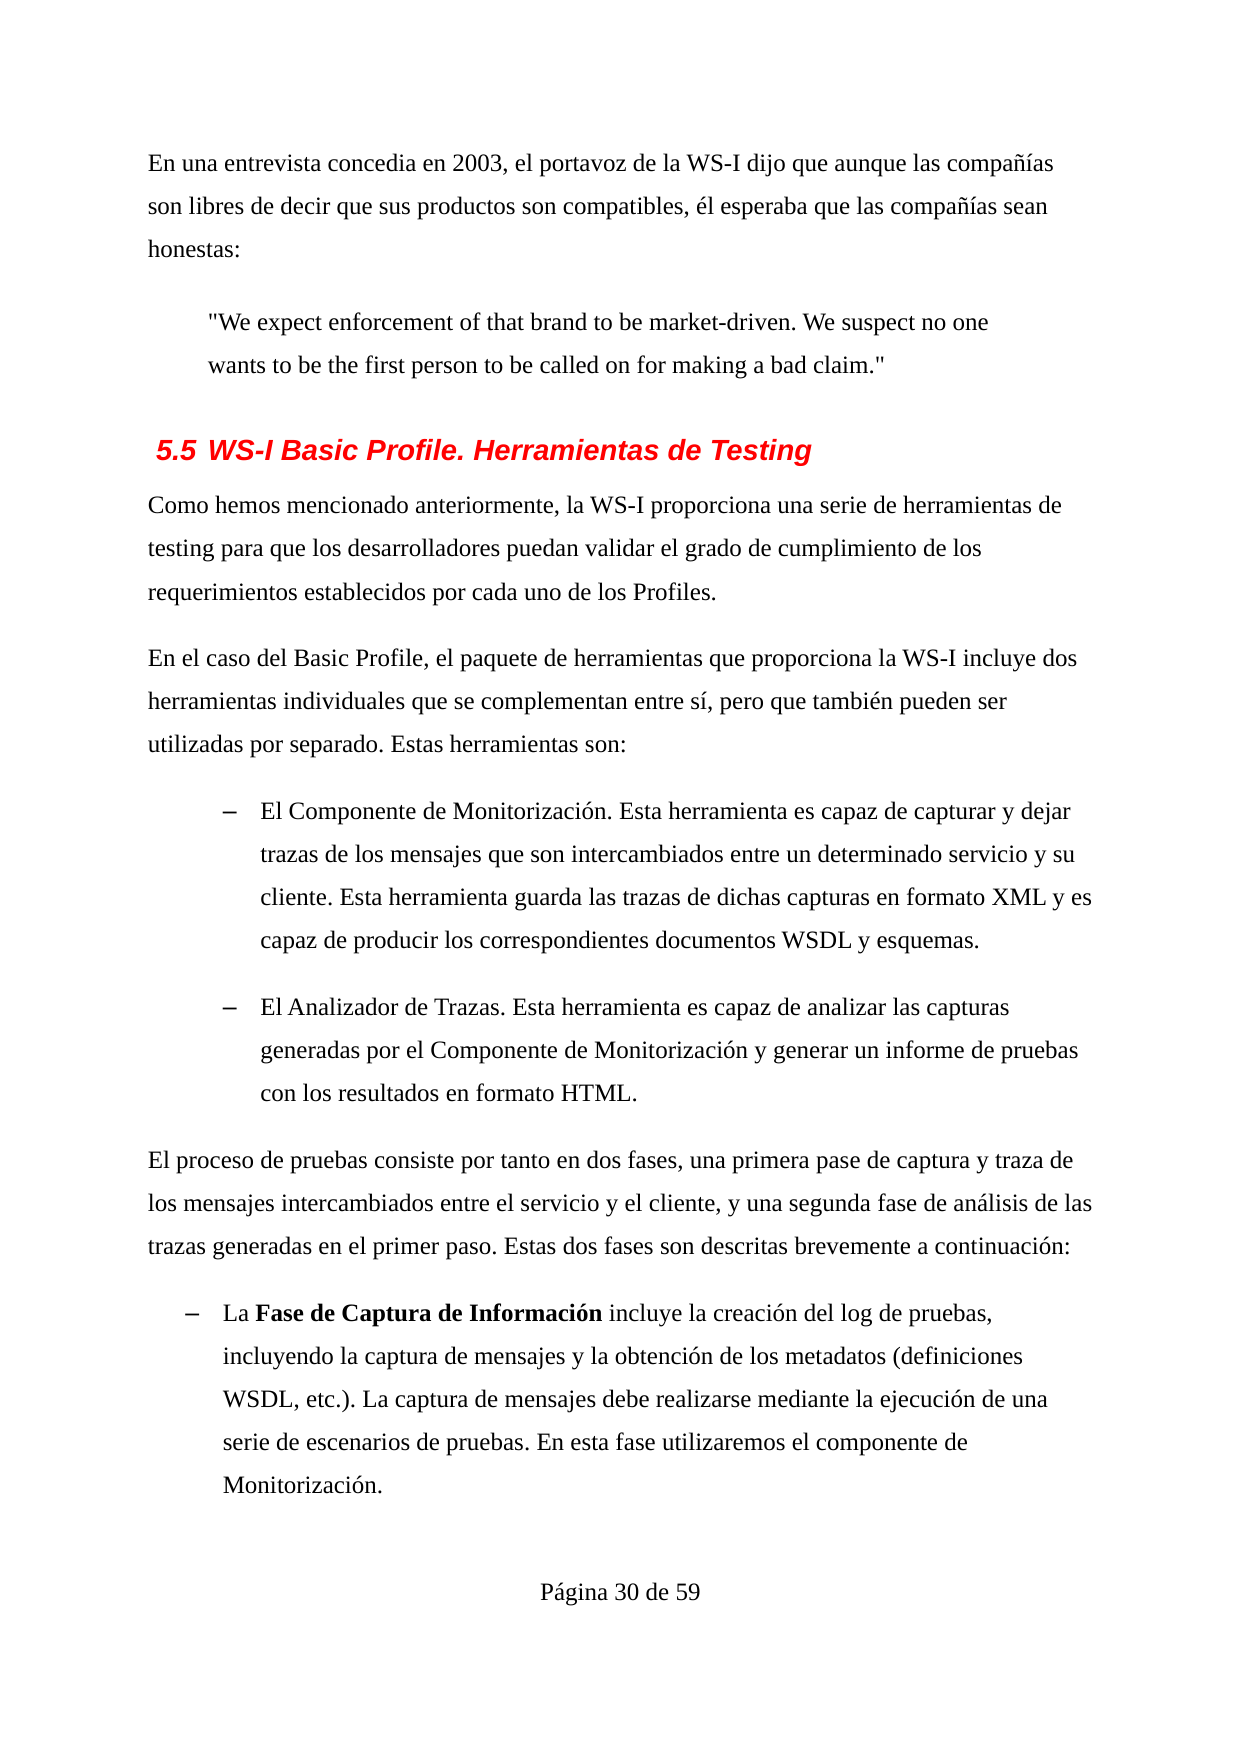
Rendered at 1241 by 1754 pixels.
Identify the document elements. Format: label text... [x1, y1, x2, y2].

text Como hemos mencionado anteriormente, la WS-I proporciona una serie de herramientas de testing para que los desarrolladores puedan validar el grado de cumplimiento de los requerimientos establecidos por cada uno de los Profiles. [148, 490, 1093, 605]
text "We expect enforcement of that brand to be market-driven. We suspect no one wants to be the first person to be called on for making a bad claim." [208, 307, 1033, 378]
text En el caso del Basic Profile, el paquete de herramientas que proporciona la WS-I incluye dos herramientas individuales que se complementan entre sí, pero que también pueden ser utilizadas por separado. Estas herramientas son: [148, 643, 1093, 758]
list El Componente de Monitorización. Esta herramienta es capaz de capturar y dejar trazas de los mensajes que son intercambiados entre un determinado servicio y su cliente. Esta herramienta guarda las trazas de dichas capturas en formato XML y es capaz de producir los correspondientes documentos WSDL y esquemas. [223, 796, 1093, 954]
text En una entrevista concedia en 2003, el portavoz de la WS-I dijo que aunque las compañías son libres de decir que sus productos son compatibles, él esperaba que las compañías sean honestas: [148, 148, 1093, 263]
list El Analizador de Trazas. Esta herramienta es capaz de analizar las capturas generadas por el Componente de Monitorización y generar un informe de pruebas con los resultados en formato HTML. [223, 992, 1093, 1107]
text El proceso de pruebas consiste por tanto en dos fases, una primera pase de captura y traza de los mensajes intercambiados entre el servicio y el cliente, y una segunda fase de análisis de las trazas generadas en el primer paso. Estas dos fases son descritas brevemente a continuación: [148, 1145, 1093, 1260]
list La Fase de Captura de Información incluye la creación del log de pruebas, incluyendo la captura de mensajes y la obtención de los metadatos (definiciones WSDL, etc.). La captura de mensajes debe realizarse mediante la ejecución de una serie de escenarios de pruebas. En esta fase utilizaremos el componente de Monitorización. [185, 1298, 1093, 1499]
subtitle WS-I Basic Profile. Herramientas de Testing [148, 433, 1093, 466]
